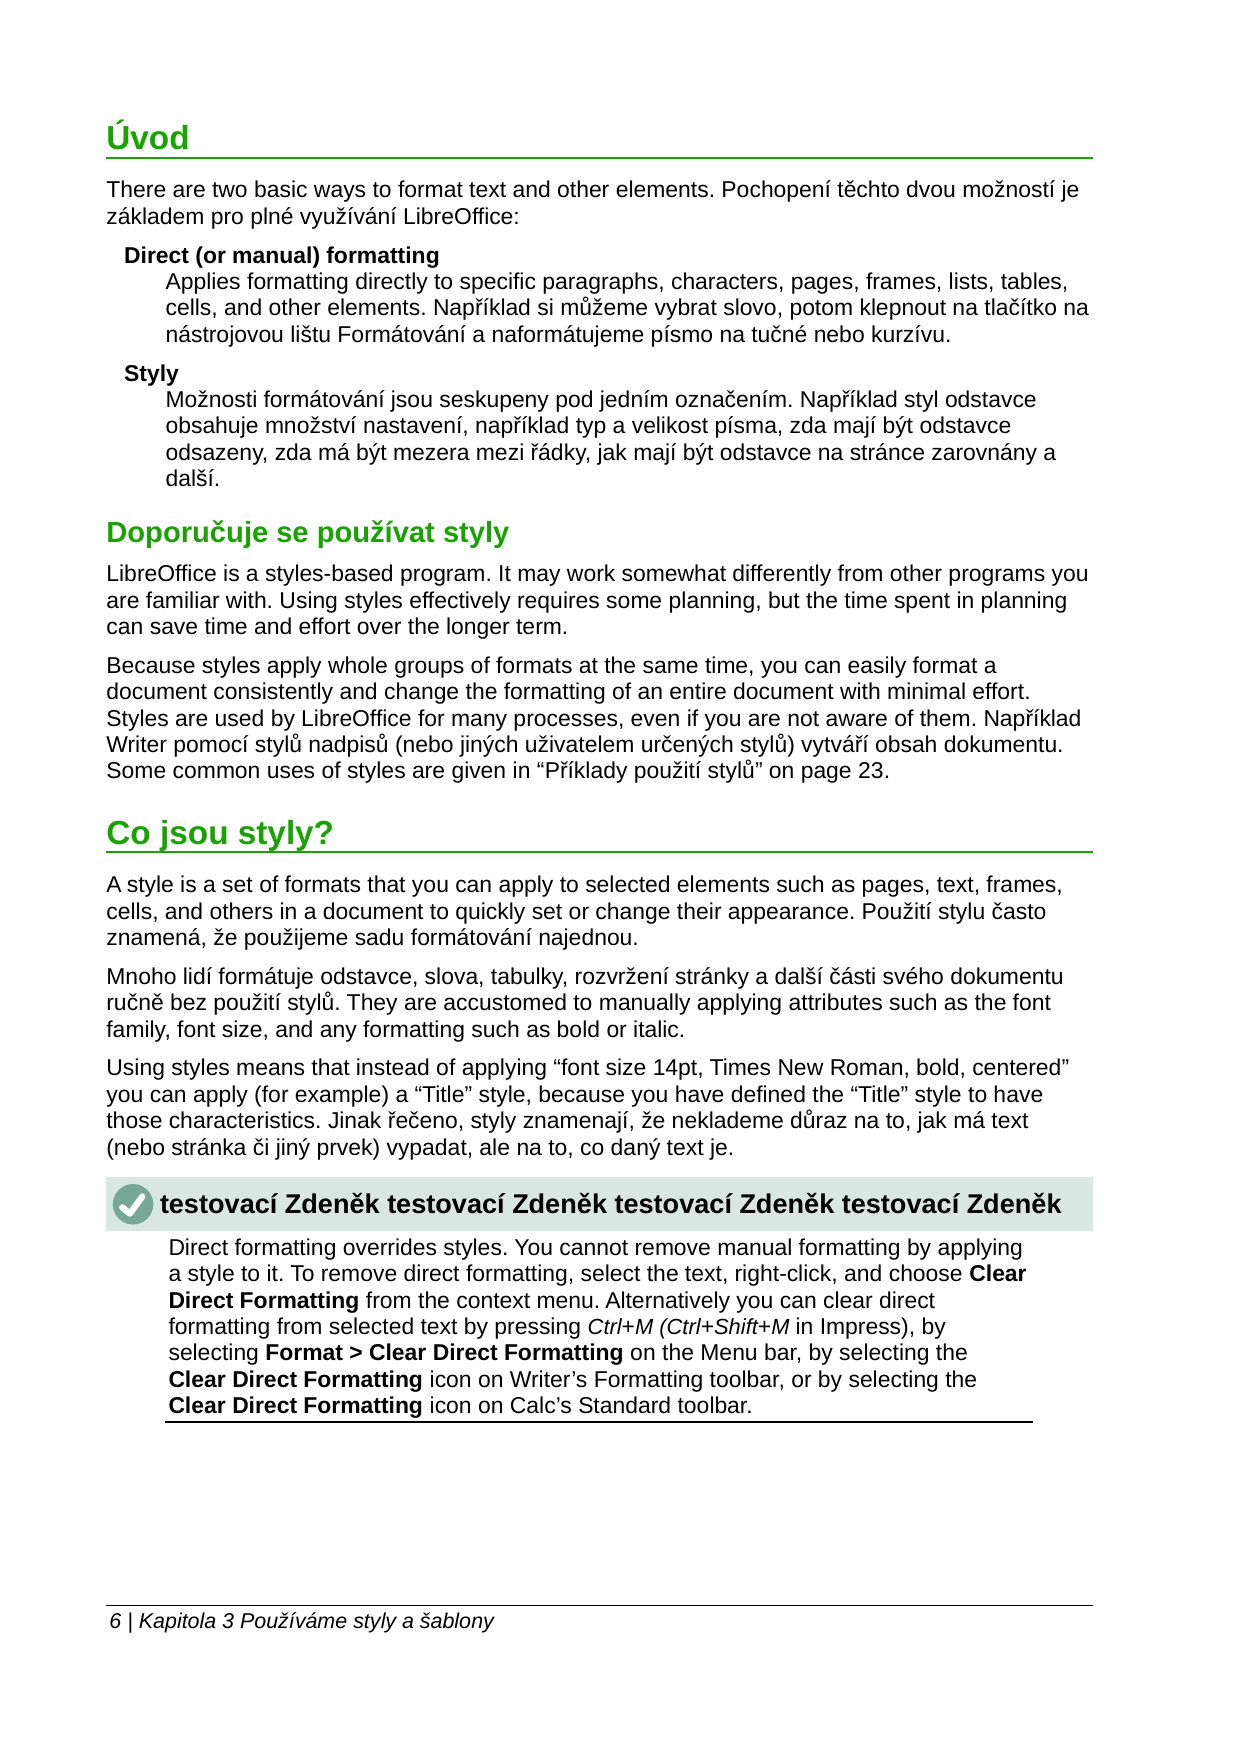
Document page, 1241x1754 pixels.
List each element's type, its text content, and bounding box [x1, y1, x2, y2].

text Direct (or manual) formatting [124, 242, 1093, 268]
text Mnoho lidí formátuje odstavce, slova, tabulky, rozvržení stránky a další části svého dokumentu ručně bez použití stylů. They are accustomed to manually applying attributes such as the font family, font size, and any formatting such as bold or italic. [106, 963, 1093, 1042]
subtitle Co jsou styly? [106, 813, 1093, 851]
text Možnosti formátování jsou seskupeny pod jedním označením. Například styl odstavce obsahuje množství nastavení, například typ a velikost písma, zda mají být odstavce odsazeny, zda má být mezera mezi řádky, jak mají být odstavce na stránce zarovnány a další. [165, 386, 1093, 491]
subtitle Úvod [106, 118, 1093, 157]
text Because styles apply whole groups of formats at the same time, you can easily format a document consistently and change the formatting of an entire document with minimal effort. Styles are used by LibreOffice for many processes, even if you are not aware of them. Například Writer pomocí stylů nadpisů (nebo jiných uživatelem určených stylů) vytváří obsah dokumentu. Some common uses of styles are given in “Examples of style use” on page 22. [106, 652, 1093, 783]
text LibreOffice is a styles-based program. It may work somewhat differently from other programs you are familiar with. Using styles effectively requires some planning, but the time spent in planning can save time and effort over the longer term. [106, 560, 1093, 639]
text Using styles means that instead of applying “font size 14pt, Times New Roman, bold, centered” you can apply (for example) a “Title” style, because you have defined the “Title” style to have those characteristics. Jinak řečeno, styly znamenají, že neklademe důraz na to, jak má text (nebo stránka či jiný prvek) vypadat, ale na to, co daný text je. [106, 1054, 1093, 1160]
text Direct formatting overrides styles. You cannot remove manual formatting by applying a style to it. To remove direct formatting, select the text, right-click, and choose Clear Direct Formatting from the context menu. Alternatively you can clear direct formatting from selected text by pressing Ctrl+M (Ctrl+Shift+M in Impress), by selecting Format > Clear Direct Formatting on the Menu bar, by selecting the Clear Direct Formatting icon on Writer’s Formatting toolbar, or by selecting the Clear Direct Formatting icon on Calc’s Standard toolbar. [165, 1231, 1033, 1421]
text A style is a set of formats that you can apply to selected elements such as pages, text, frames, cells, and others in a document to quickly set or change their appearance. Použití stylu často znamená, že použijeme sadu formátování najednou. [106, 871, 1093, 950]
text Styly [124, 359, 1093, 386]
subtitle testovací Zdeněk testovací Zdeněk testovací Zdeněk testovací Zdeněk [106, 1177, 1093, 1231]
text Applies formatting directly to specific paragraphs, characters, pages, frames, lists, tables, cells, and other elements. Například si můžeme vybrat slovo, potom klepnout na tlačítko na nástrojovou lištu Formátování a naformátujeme písmo na tučné nebo kurzívu. [165, 268, 1093, 347]
text There are two basic ways to format text and other elements. Pochopení těchto dvou možností je základem pro plné využívání LibreOffice: [106, 176, 1093, 229]
subtitle Doporučuje se používat styly [106, 515, 1093, 548]
